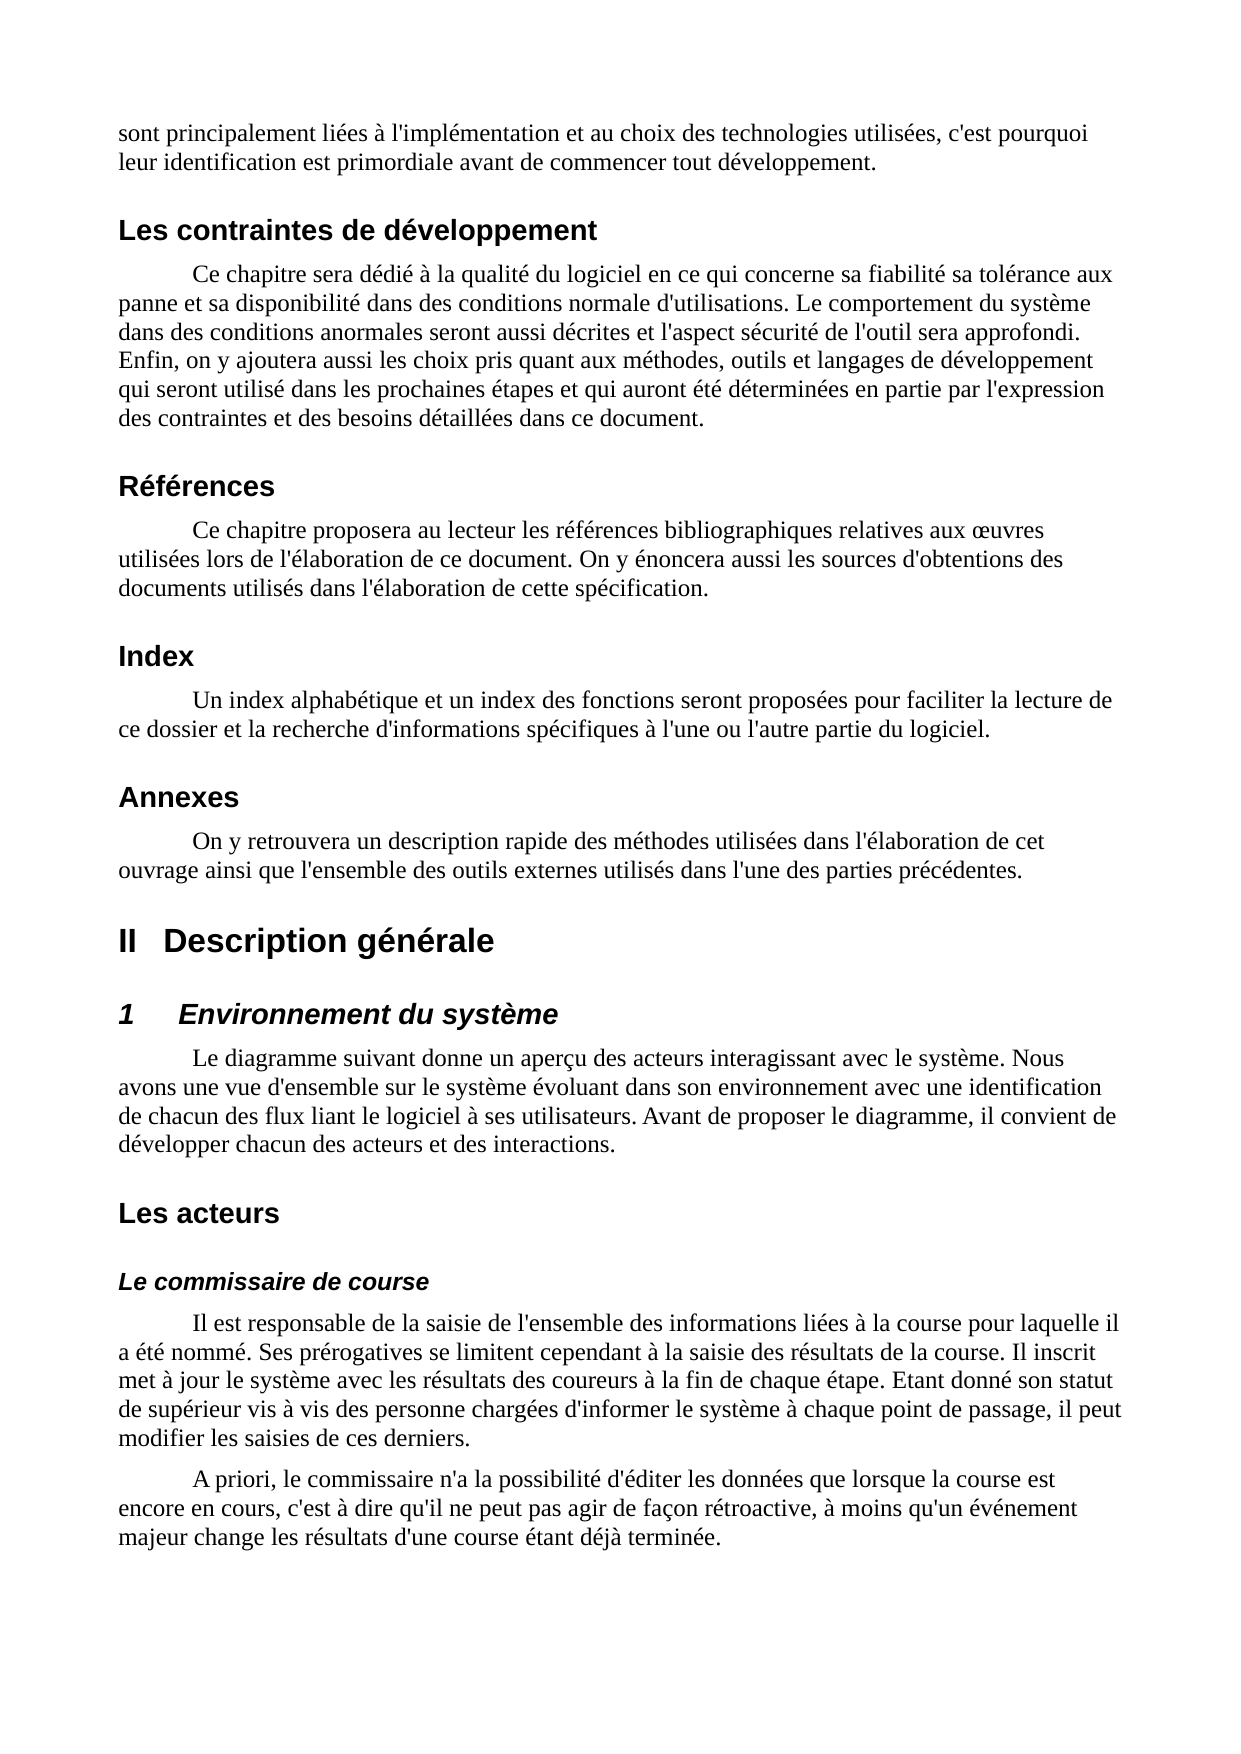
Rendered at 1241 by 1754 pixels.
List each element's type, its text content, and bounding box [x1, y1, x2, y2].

text Un index alphabétique et un index des fonctions seront proposées pour faciliter la lecture de ce dossier et la recherche d'informations spécifiques à l'une ou l'autre partie du logiciel. [118, 685, 1122, 742]
subtitle Environnement du système [118, 997, 1122, 1031]
subtitle Index [118, 639, 1122, 672]
subtitle Description générale [118, 921, 1122, 960]
subtitle Références [118, 469, 1122, 503]
text Il est responsable de la saisie de l'ensemble des informations liées à la course pour laquelle il a été nommé. Ses prérogatives se limitent cependant à la saisie des résultats de la course. Il inscrit met à jour le système avec les résultats des coureurs à la fin de chaque étape. Etant donné son statut de supérieur vis à vis des personne chargées d'informer le système à chaque point de passage, il peut modifier les saisies de ces derniers. [118, 1308, 1122, 1452]
text Le diagramme suivant donne un aperçu des acteurs interagissant avec le système. Nous avons une vue d'ensemble sur le système évoluant dans son environnement avec une identification de chacun des flux liant le logiciel à ses utilisateurs. Avant de proposer le diagramme, il convient de développer chacun des acteurs et des interactions. [118, 1043, 1122, 1158]
text Ce chapitre proposera au lecteur les références bibliographiques relatives aux œuvres utilisées lors de l'élaboration de ce document. On y énoncera aussi les sources d'obtentions des documents utilisés dans l'élaboration de cette spécification. [118, 515, 1122, 601]
subtitle Les acteurs [118, 1196, 1122, 1229]
subtitle Le commissaire de course [118, 1267, 1122, 1295]
text sont principalement liées à l'implémentation et au choix des technologies utilisées, c'est pourquoi leur identification est primordiale avant de commencer tout développement. [118, 118, 1122, 176]
text Ce chapitre sera dédié à la qualité du logiciel en ce qui concerne sa fiabilité sa tolérance aux panne et sa disponibilité dans des conditions normale d'utilisations. Le comportement du système dans des conditions anormales seront aussi décrites et l'aspect sécurité de l'outil sera approfondi. Enfin, on y ajoutera aussi les choix pris quant aux méthodes, outils et langages de développement qui seront utilisé dans les prochaines étapes et qui auront été déterminées en partie par l'expression des contraintes et des besoins détaillées dans ce document. [118, 259, 1122, 432]
text On y retrouvera un description rapide des méthodes utilisées dans l'élaboration de cet ouvrage ainsi que l'ensemble des outils externes utilisés dans l'une des parties précédentes. [118, 826, 1122, 883]
subtitle Les contraintes de développement [118, 213, 1122, 247]
subtitle Annexes [118, 780, 1122, 813]
text A priori, le commissaire n'a la possibilité d'éditer les données que lorsque la course est encore en cours, c'est à dire qu'il ne peut pas agir de façon rétroactive, à moins qu'un événement majeur change les résultats d'une course étant déjà terminée. [118, 1464, 1122, 1550]
